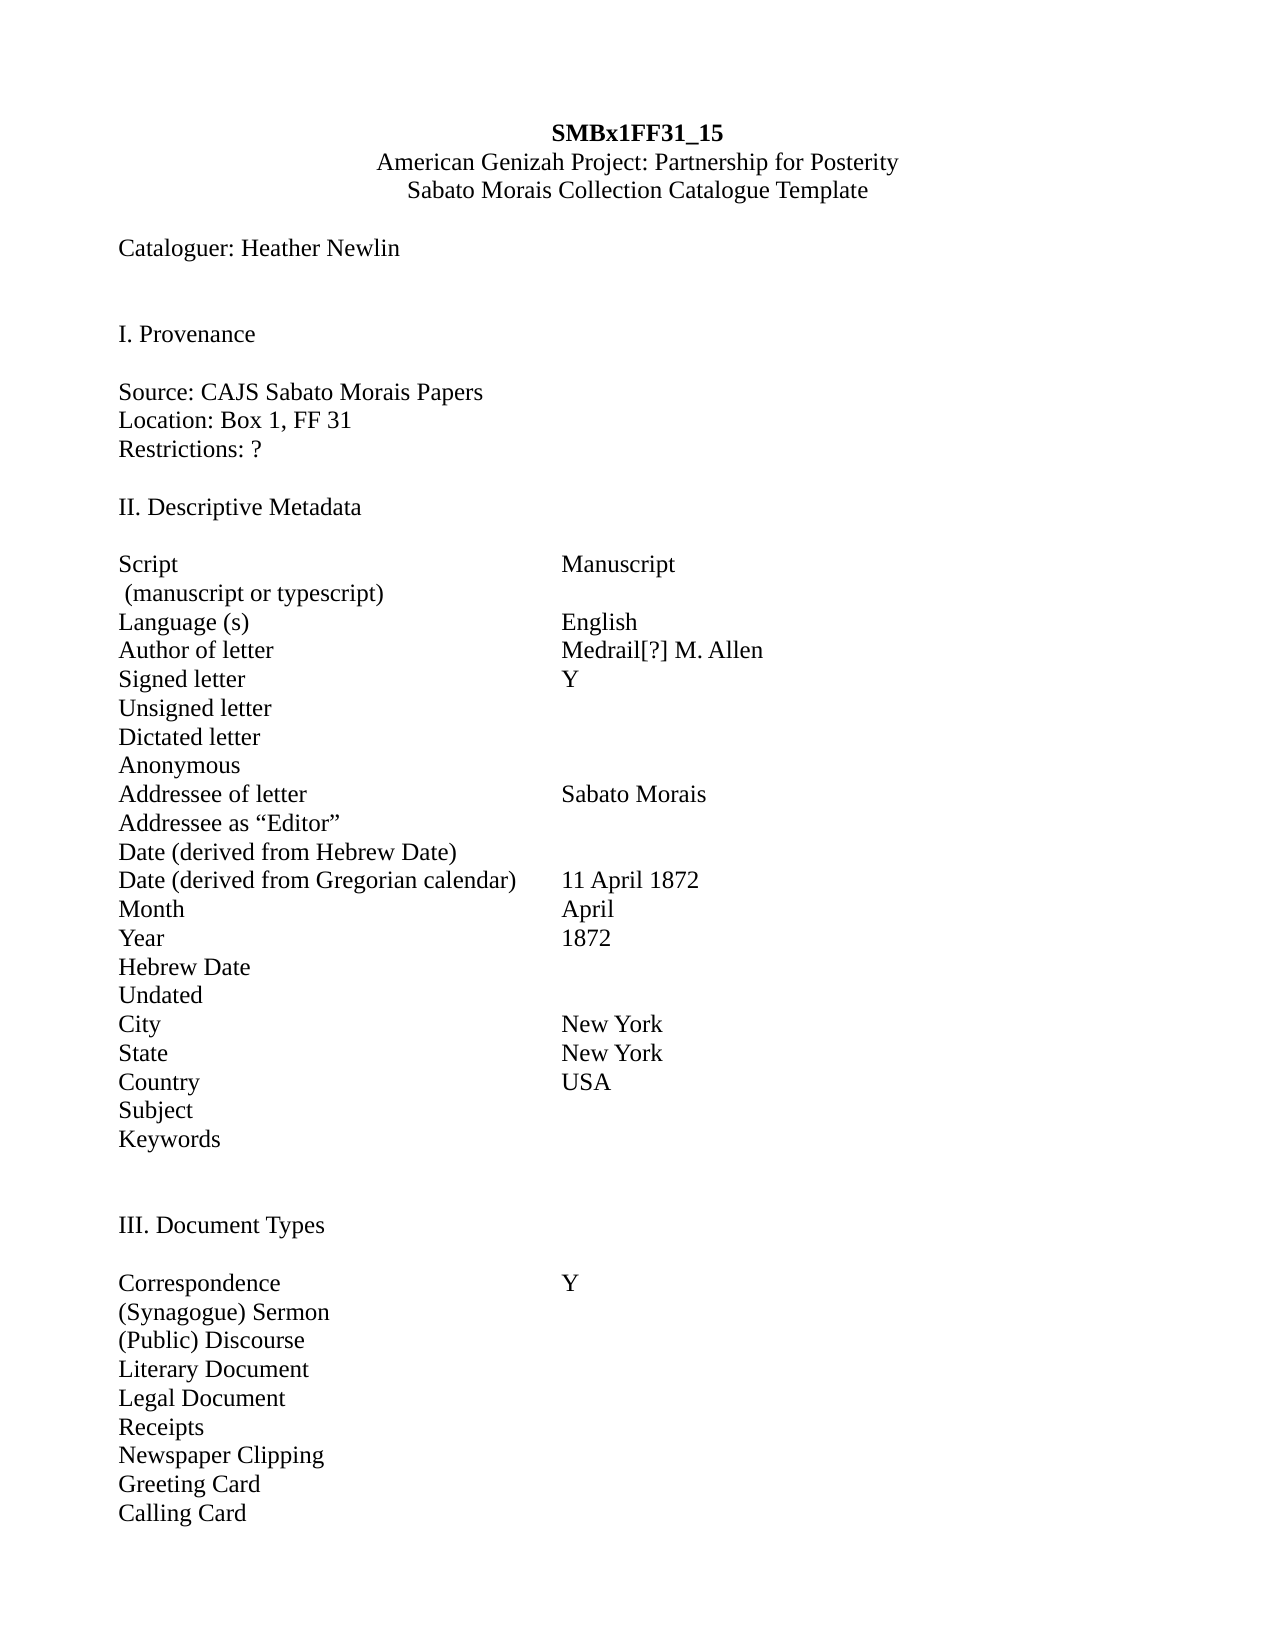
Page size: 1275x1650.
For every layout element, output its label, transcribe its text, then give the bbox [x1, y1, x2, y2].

text (manuscript or typescript) [118, 578, 1157, 607]
text Source: CAJS Sabato Morais Papers [118, 377, 1157, 406]
text Date (derived from Hebrew Date) [118, 837, 1157, 866]
text Addressee of letter Sabato Morais [118, 779, 1157, 808]
text I. Provenance [118, 319, 1157, 348]
text Restrictions: ? [118, 434, 1157, 463]
text Country USA [118, 1067, 1157, 1096]
text Author of letter Medrail[?] M. Allen [118, 636, 1157, 664]
text Cataloguer: Heather Newlin [118, 233, 1157, 262]
text State New York [118, 1038, 1157, 1067]
text Year 1872 [118, 923, 1157, 952]
text City New York [118, 1009, 1157, 1038]
text Language (s) English [118, 607, 1157, 636]
text Greeting Card [118, 1469, 1157, 1498]
text Receipts [118, 1412, 1157, 1441]
text Newspaper Clipping [118, 1441, 1157, 1469]
text Correspondence Y [118, 1268, 1157, 1297]
text III. Document Types [118, 1211, 1157, 1239]
text Sabato Morais Collection Catalogue Template [118, 176, 1157, 204]
text Anonymous [118, 751, 1157, 779]
text SMBx1FF31_15 [118, 118, 1157, 147]
text (Public) Discourse [118, 1326, 1157, 1354]
text Undated [118, 981, 1157, 1009]
text II. Descriptive Metadata [118, 492, 1157, 521]
text Addressee as “Editor” [118, 808, 1157, 837]
text Date (derived from Gregorian calendar) 11 April 1872 [118, 866, 1157, 894]
text Location: Box 1, FF 31 [118, 406, 1157, 434]
text Literary Document [118, 1354, 1157, 1383]
text (Synagogue) Sermon [118, 1297, 1157, 1326]
text Keywords [118, 1124, 1157, 1153]
text Script Manuscript [118, 549, 1157, 578]
text Legal Document [118, 1383, 1157, 1412]
text Dictated letter [118, 722, 1157, 751]
text Month April [118, 894, 1157, 923]
text Subject [118, 1096, 1157, 1124]
text American Genizah Project: Partnership for Posterity [118, 147, 1157, 176]
text Unsigned letter [118, 693, 1157, 722]
text Hebrew Date [118, 952, 1157, 981]
text Calling Card [118, 1498, 1157, 1527]
text Signed letter Y [118, 664, 1157, 693]
